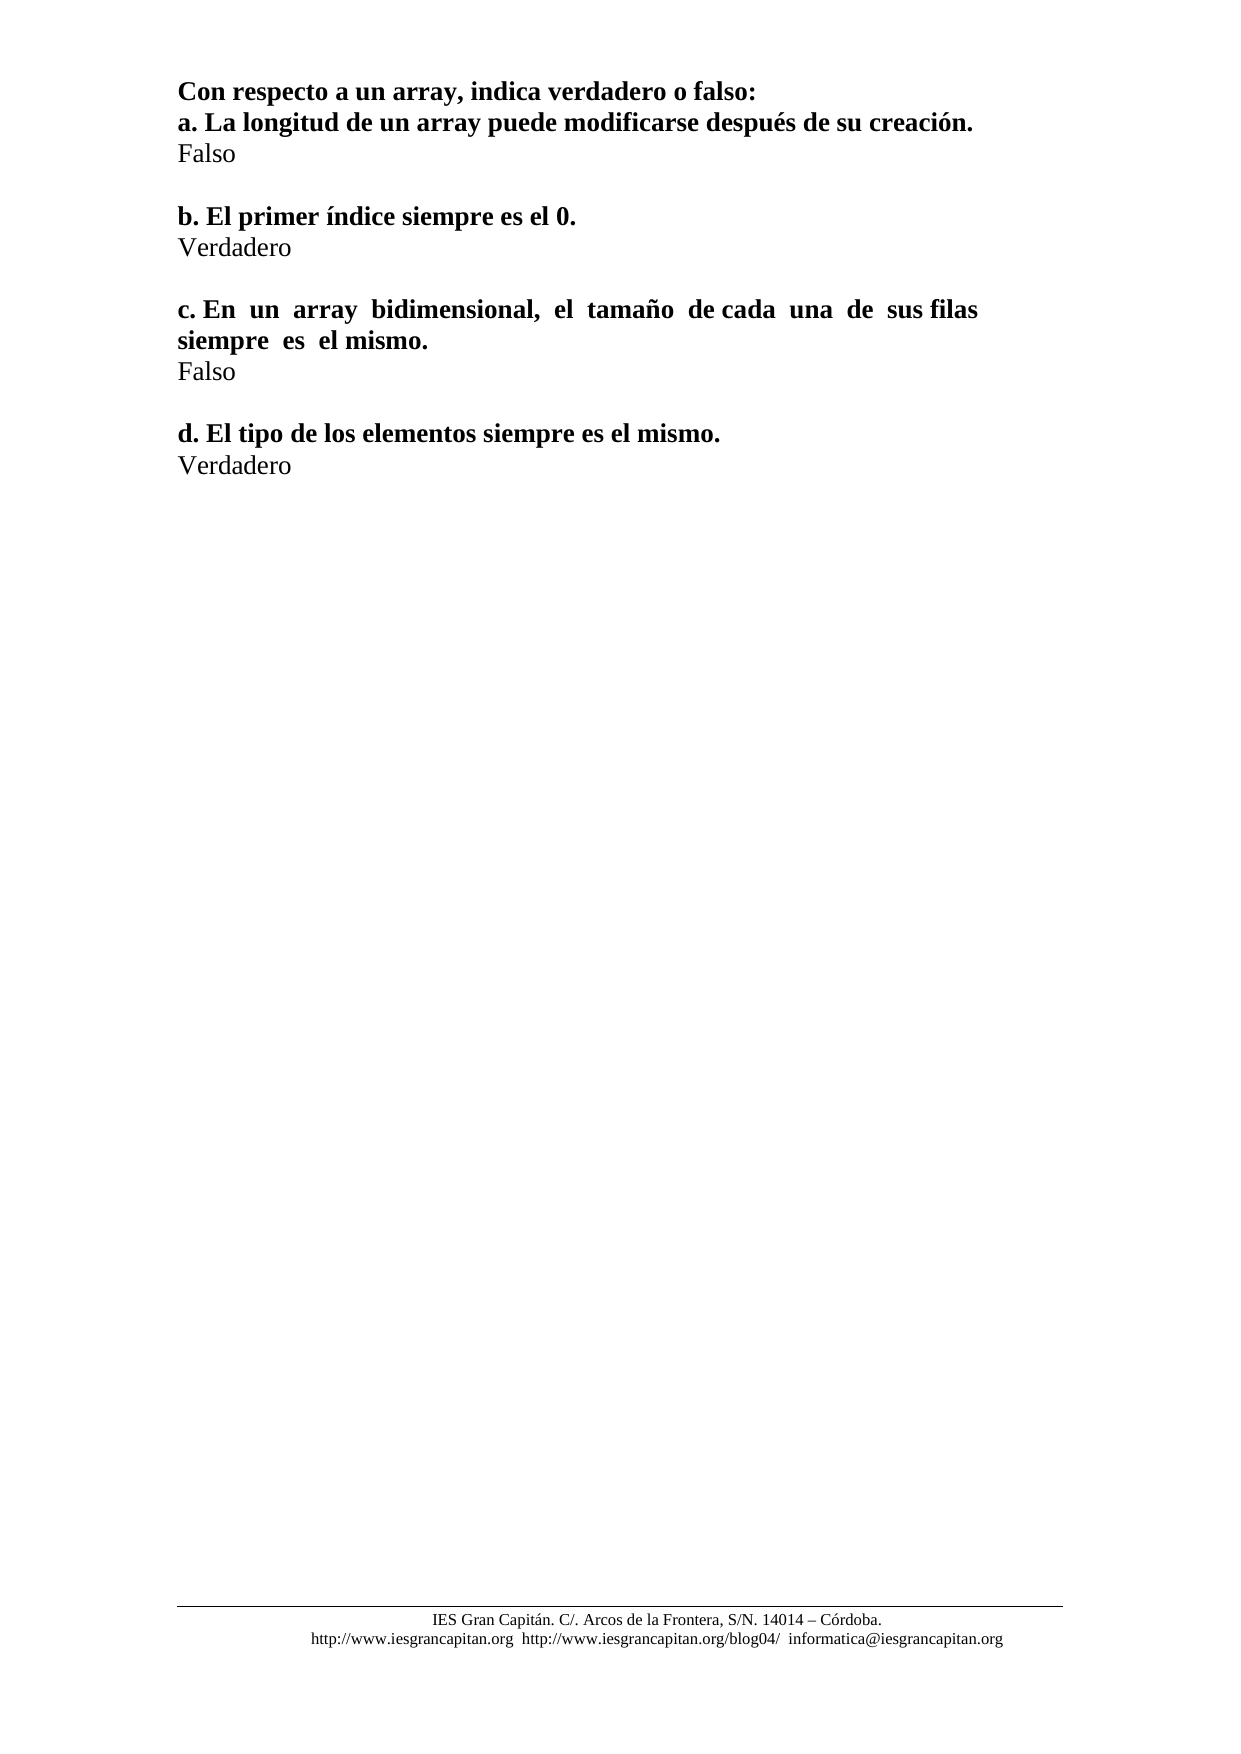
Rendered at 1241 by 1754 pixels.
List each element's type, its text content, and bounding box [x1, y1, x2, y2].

text b. El primer índice siempre es el 0. [177, 199, 1063, 231]
text Falso [177, 355, 1063, 386]
text Con respecto a un array, indica verdadero o falso: [177, 75, 1063, 106]
text d. El tipo de los elementos siempre es el mismo. [177, 418, 1063, 449]
text a. La longitud de un array puede modificarse después de su creación. [177, 106, 1063, 137]
text Verdadero [177, 449, 1063, 480]
text Falso [177, 137, 1063, 168]
text c. En un array bidimensional, el tamaño de cada una de sus filas siempre es el mismo. [177, 293, 1063, 355]
text Verdadero [177, 231, 1063, 262]
